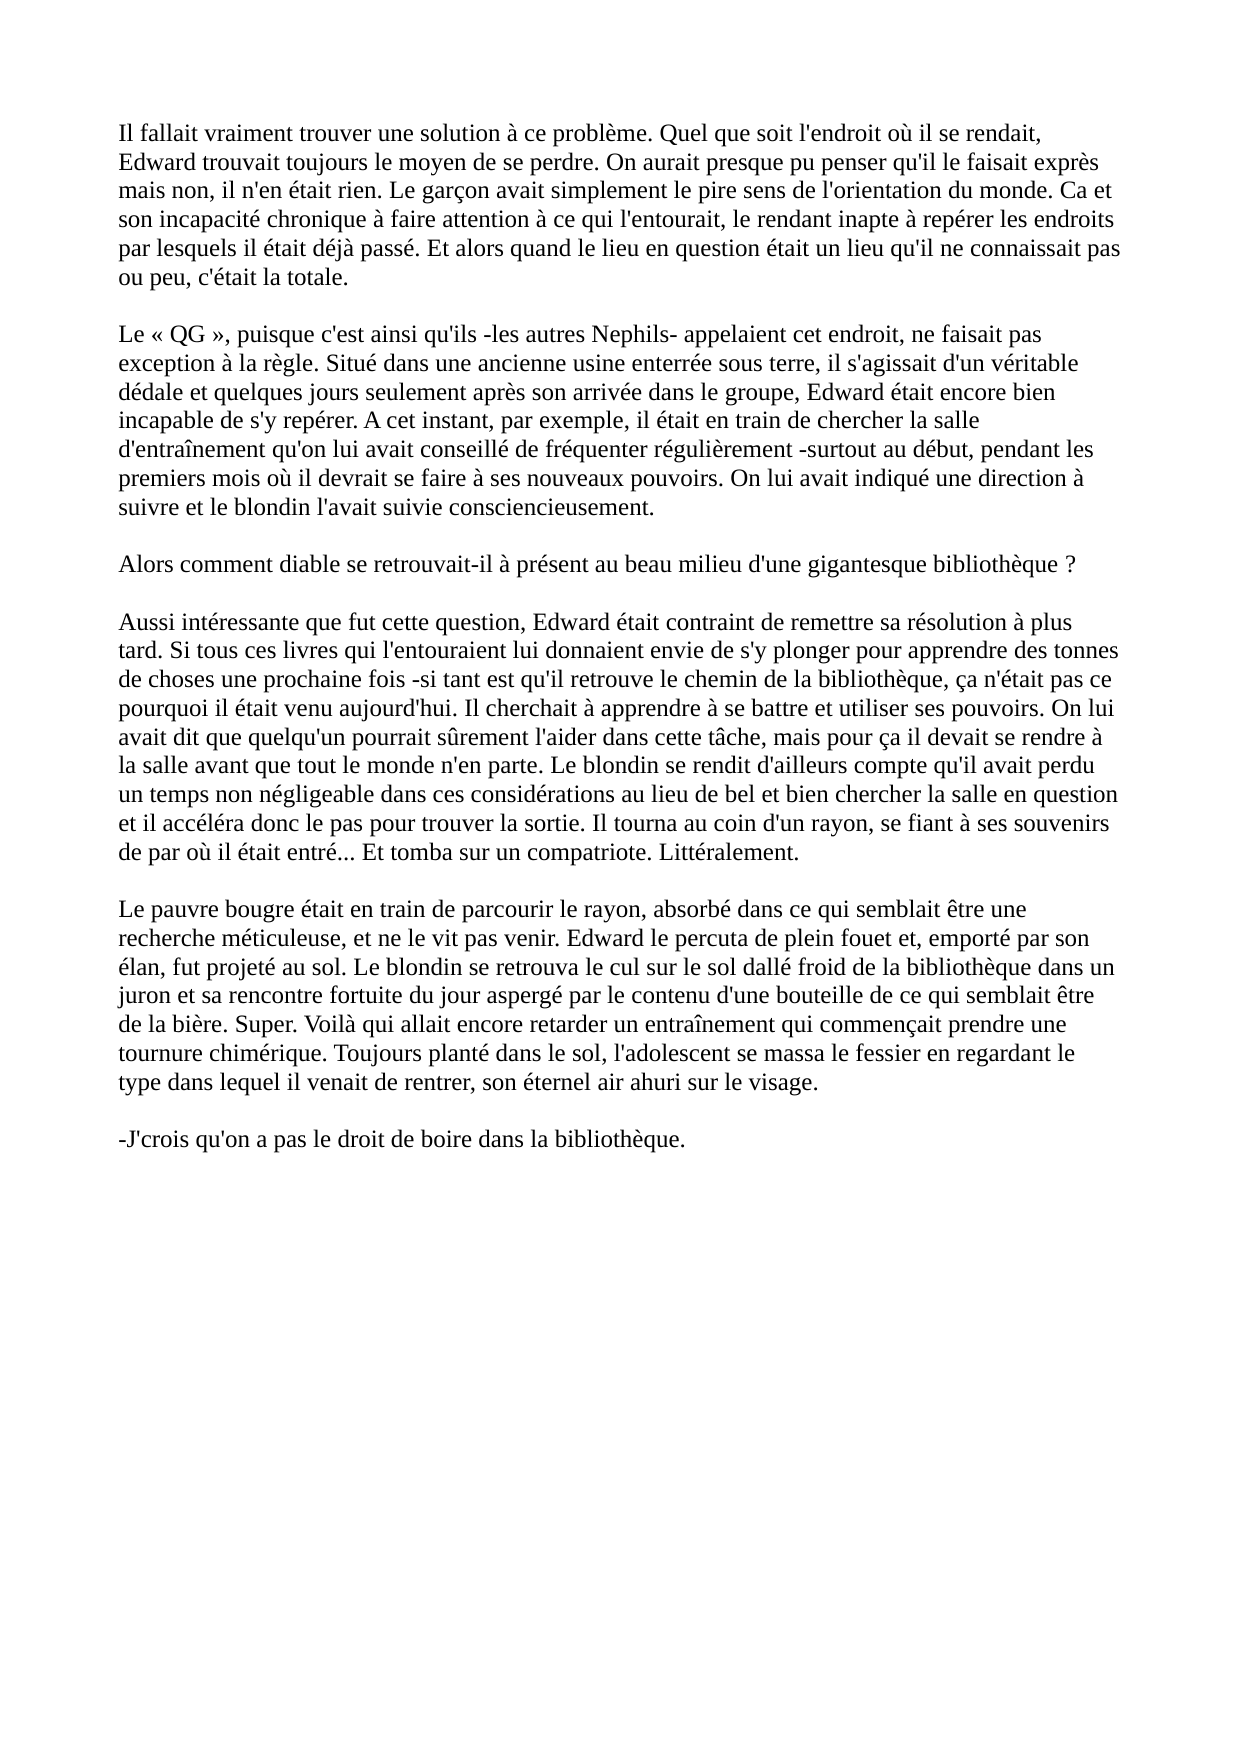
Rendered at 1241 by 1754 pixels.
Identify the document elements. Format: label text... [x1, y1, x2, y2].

text -J'crois qu'on a pas le droit de boire dans la bibliothèque. [118, 1124, 1122, 1153]
text Le « QG », puisque c'est ainsi qu'ils -les autres Nephils- appelaient cet endroit, ne faisait pas exception à la règle. Situé dans une ancienne usine enterrée sous terre, il s'agissait d'un véritable dédale et quelques jours seulement après son arrivée dans le groupe, Edward était encore bien incapable de s'y repérer. A cet instant, par exemple, il était en train de chercher la salle d'entraînement qu'on lui avait conseillé de fréquenter régulièrement -surtout au début, pendant les premiers mois où il devrait se faire à ses nouveaux pouvoirs. On lui avait indiqué une direction à suivre et le blondin l'avait suivie consciencieusement. [118, 319, 1122, 521]
text Alors comment diable se retrouvait-il à présent au beau milieu d'une gigantesque bibliothèque ? [118, 549, 1122, 578]
text Il fallait vraiment trouver une solution à ce problème. Quel que soit l'endroit où il se rendait, Edward trouvait toujours le moyen de se perdre. On aurait presque pu penser qu'il le faisait exprès mais non, il n'en était rien. Le garçon avait simplement le pire sens de l'orientation du monde. Ca et son incapacité chronique à faire attention à ce qui l'entourait, le rendant inapte à repérer les endroits par lesquels il était déjà passé. Et alors quand le lieu en question était un lieu qu'il ne connaissait pas ou peu, c'était la totale. [118, 118, 1122, 291]
text Aussi intéressante que fut cette question, Edward était contraint de remettre sa résolution à plus tard. Si tous ces livres qui l'entouraient lui donnaient envie de s'y plonger pour apprendre des tonnes de choses une prochaine fois -si tant est qu'il retrouve le chemin de la bibliothèque, ça n'était pas ce pourquoi il était venu aujourd'hui. Il cherchait à apprendre à se battre et utiliser ses pouvoirs. On lui avait dit que quelqu'un pourrait sûrement l'aider dans cette tâche, mais pour ça il devait se rendre à la salle avant que tout le monde n'en parte. Le blondin se rendit d'ailleurs compte qu'il avait perdu un temps non négligeable dans ces considérations au lieu de bel et bien chercher la salle en question et il accéléra donc le pas pour trouver la sortie. Il tourna au coin d'un rayon, se fiant à ses souvenirs de par où il était entré... Et tomba sur un compatriote. Littéralement. [118, 607, 1122, 866]
text Le pauvre bougre était en train de parcourir le rayon, absorbé dans ce qui semblait être une recherche méticuleuse, et ne le vit pas venir. Edward le percuta de plein fouet et, emporté par son élan, fut projeté au sol. Le blondin se retrouva le cul sur le sol dallé froid de la bibliothèque dans un juron et sa rencontre fortuite du jour aspergé par le contenu d'une bouteille de ce qui semblait être de la bière. Super. Voilà qui allait encore retarder un entraînement qui commençait prendre une tournure chimérique. Toujours planté dans le sol, l'adolescent se massa le fessier en regardant le type dans lequel il venait de rentrer, son éternel air ahuri sur le visage. [118, 894, 1122, 1096]
